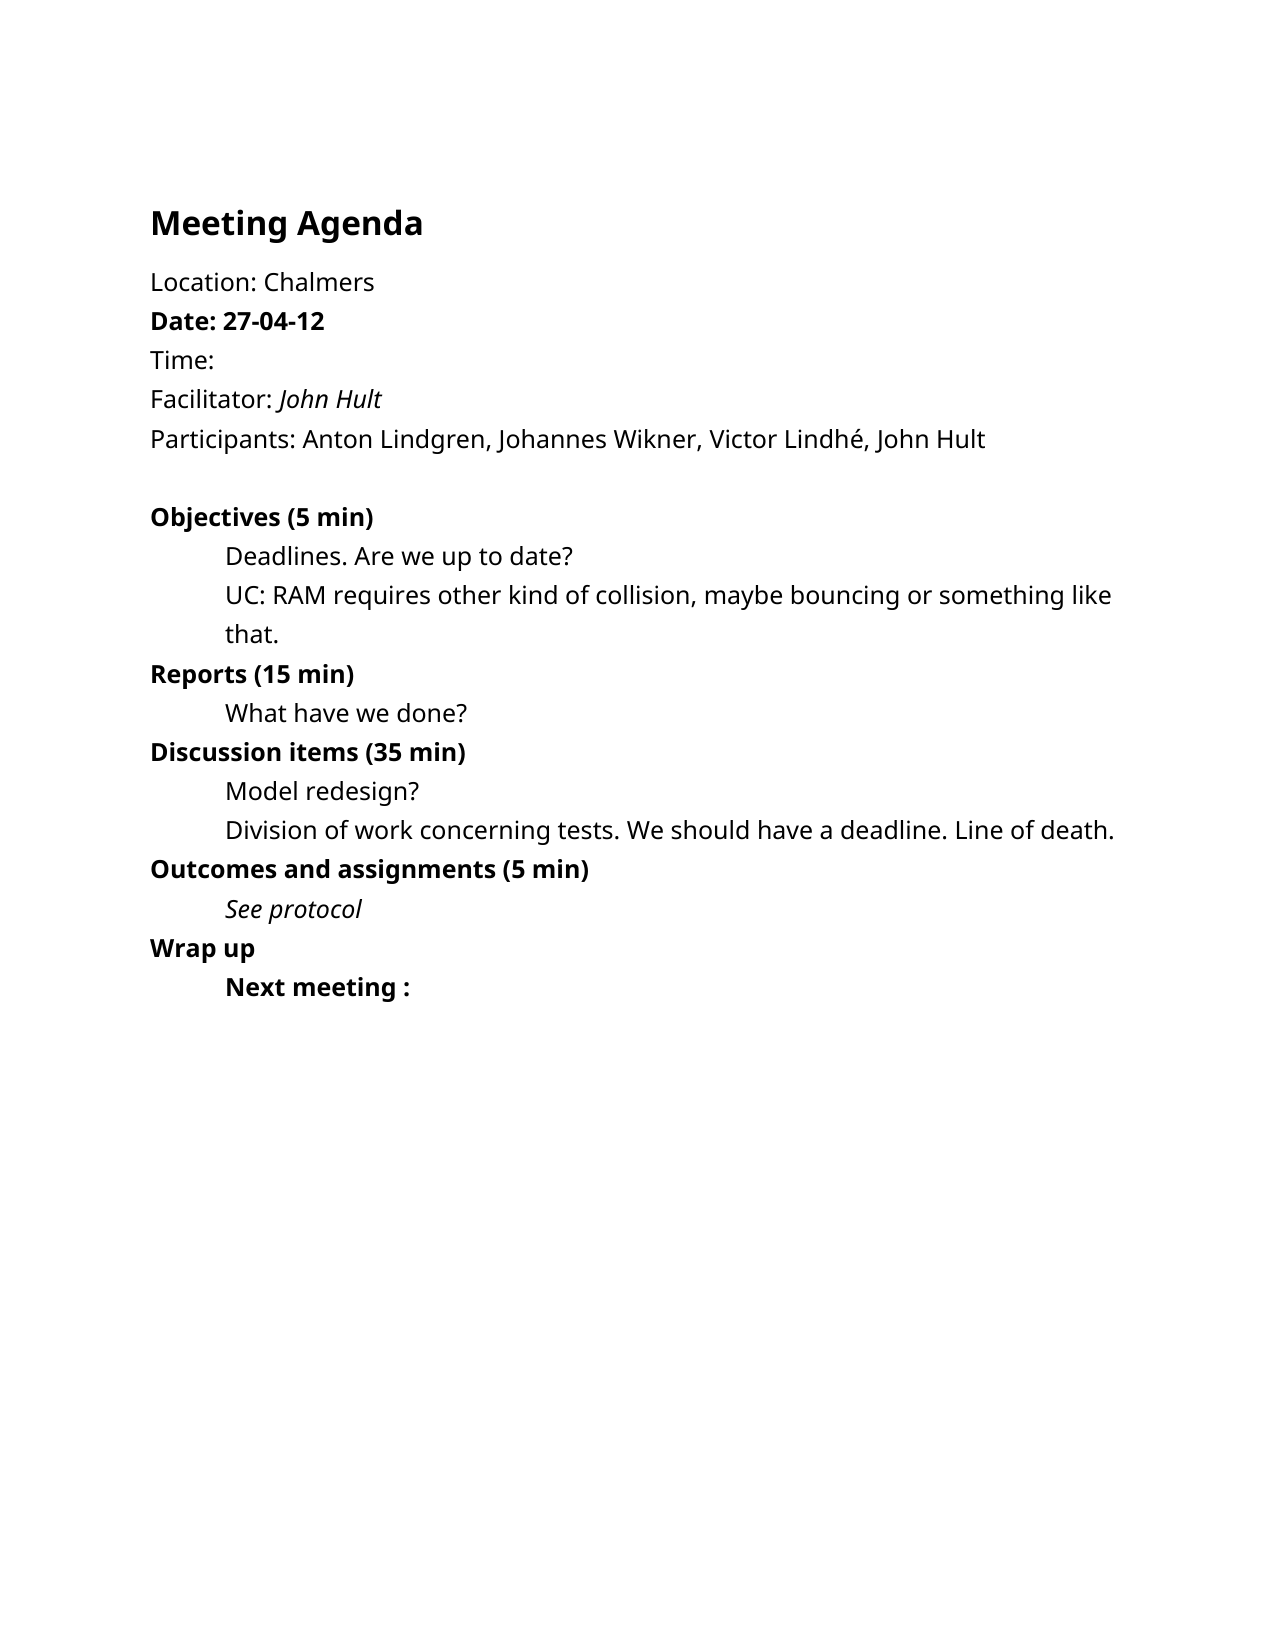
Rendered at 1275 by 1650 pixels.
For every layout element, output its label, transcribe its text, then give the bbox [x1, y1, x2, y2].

text Deadlines. Are we up to date? [150, 539, 1125, 573]
text UC: RAM requires other kind of collision, maybe bouncing or something like that. [225, 578, 1125, 651]
text Facilitator: John Hult [150, 382, 1125, 416]
text Participants: Anton Lindgren, Johannes Wikner, Victor Lindhé, John Hult [150, 421, 1125, 455]
text Outcomes and assignments (5 min) [150, 852, 1125, 886]
text Next meeting : [225, 970, 1125, 1004]
text Discussion items (35 min) [150, 735, 1125, 769]
text Date: 27-04-12 [150, 304, 1125, 338]
text What have we done? [225, 696, 1125, 729]
text Wrap up [150, 931, 1125, 964]
text Model redesign? [225, 774, 1125, 808]
text Reports (15 min) [150, 656, 1125, 690]
text Division of work concerning tests. We should have a deadline. Line of death. [225, 813, 1125, 847]
text Time: [150, 343, 1125, 377]
text Objectives (5 min) [150, 500, 1125, 534]
subtitle Meeting Agenda [150, 200, 1125, 245]
text Location: Chalmers [150, 265, 1125, 299]
text See protocol [150, 891, 1125, 925]
